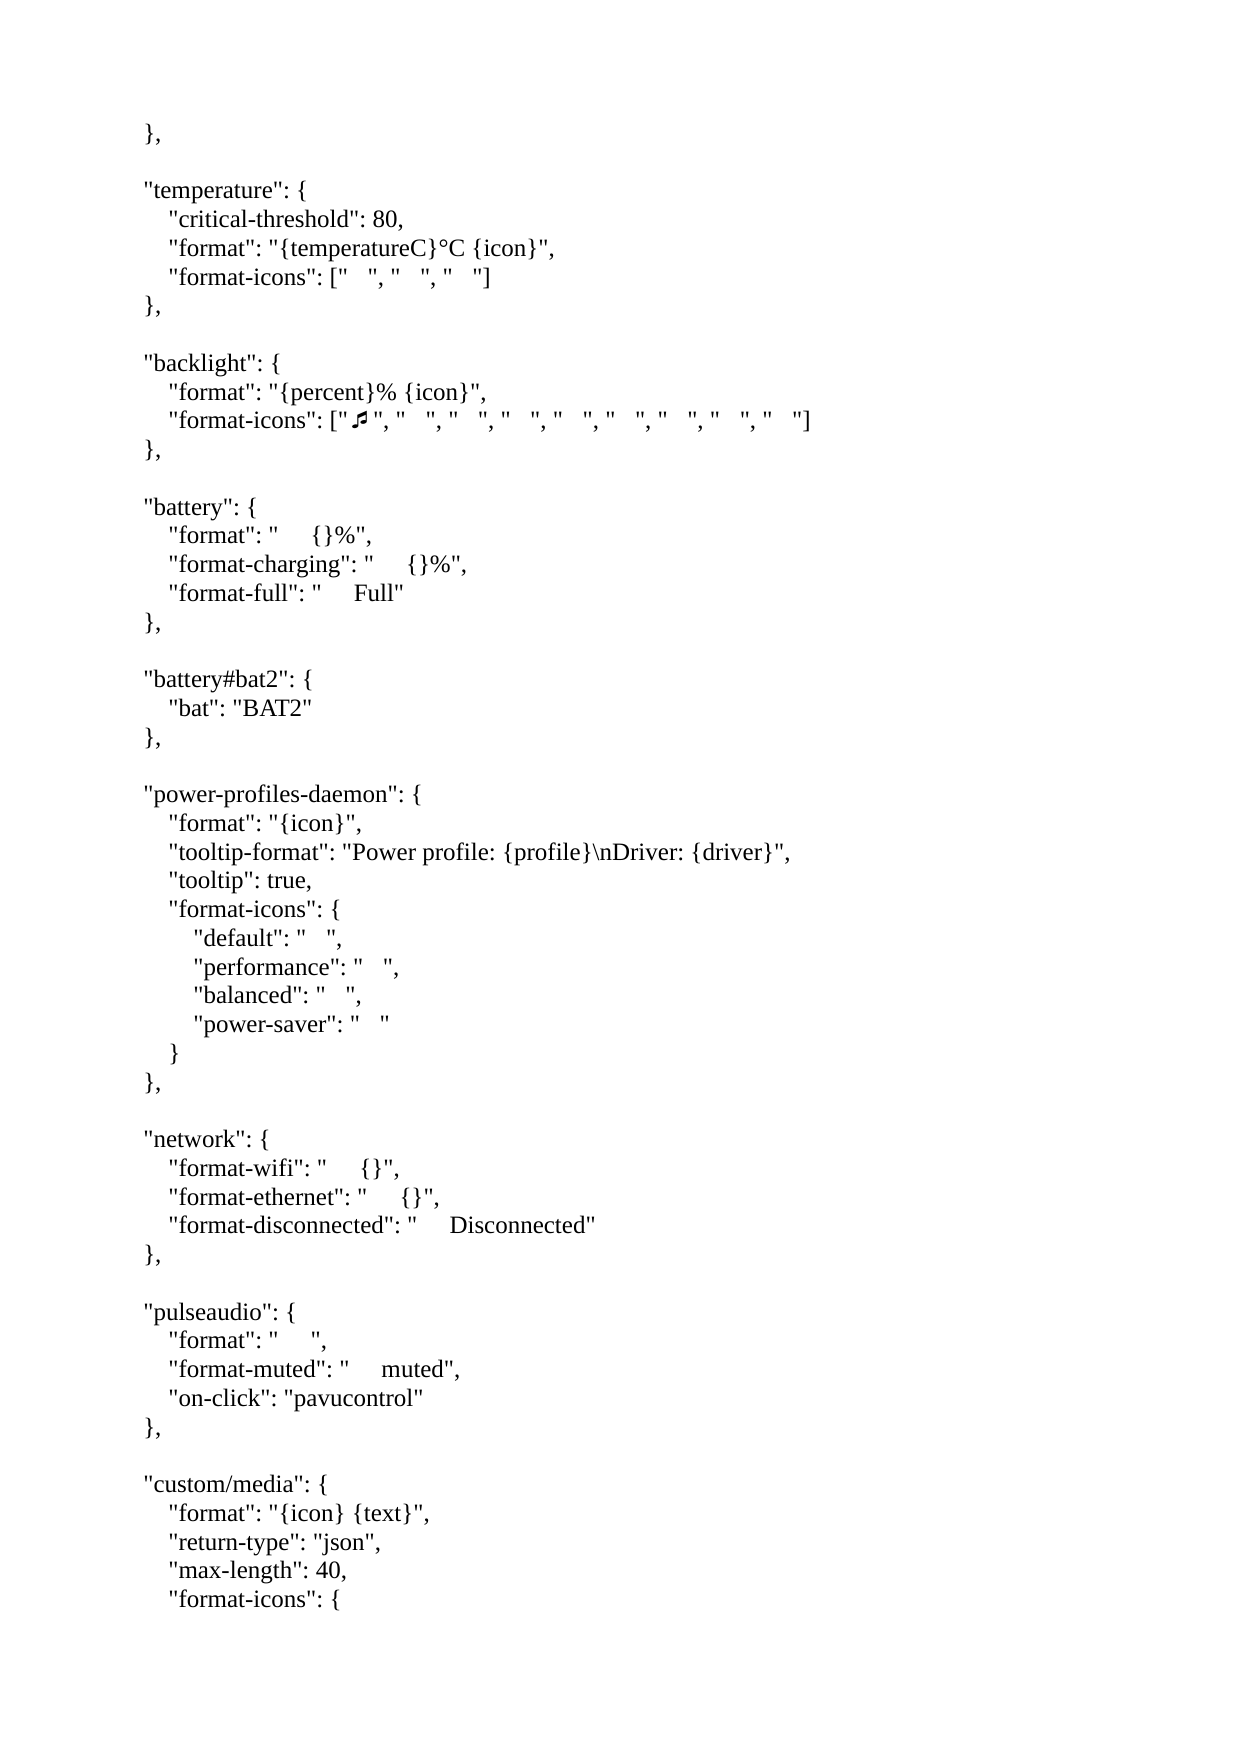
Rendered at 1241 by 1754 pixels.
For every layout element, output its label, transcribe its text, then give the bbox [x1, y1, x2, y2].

text "format": "{icon}", [118, 808, 1122, 837]
text "format-full": " Full" [118, 578, 1122, 607]
text "battery#bat2": { [118, 664, 1122, 693]
text "format-disconnected": "󰖪 Disconnected" [118, 1211, 1122, 1239]
text "power-profiles-daemon": { [118, 779, 1122, 808]
text "format-icons": { [118, 894, 1122, 923]
text "format": "{icon} {text}", [118, 1498, 1122, 1527]
text "format-muted": " muted", [118, 1354, 1122, 1383]
text "format-icons": ["", "", ""] [118, 262, 1122, 291]
text }, [118, 722, 1122, 751]
text "format-ethernet": "󰈀 {}", [118, 1182, 1122, 1211]
text "bat": "BAT2" [118, 693, 1122, 722]
text } [118, 1038, 1122, 1067]
text "battery": { [118, 492, 1122, 521]
text "balanced": "", [118, 981, 1122, 1009]
text "format-charging": " {}%", [118, 549, 1122, 578]
text "tooltip": true, [118, 866, 1122, 894]
text "temperature": { [118, 176, 1122, 204]
text "default": "", [118, 923, 1122, 952]
text "on-click": "pavucontrol" [118, 1383, 1122, 1412]
text "performance": "", [118, 952, 1122, 981]
text "format-icons": ["", "", "", "", "", "", "", "", ""] [118, 406, 1122, 434]
text }, [118, 434, 1122, 463]
text "format": "{temperatureC}°C {icon}", [118, 233, 1122, 262]
text "return-type": "json", [118, 1527, 1122, 1556]
text }, [118, 118, 1122, 147]
text "backlight": { [118, 348, 1122, 377]
text "power-saver": "" [118, 1009, 1122, 1038]
text }, [118, 1067, 1122, 1096]
text "critical-threshold": 80, [118, 204, 1122, 233]
text }, [118, 607, 1122, 636]
text "format-wifi": " {}", [118, 1153, 1122, 1182]
text "custom/media": { [118, 1469, 1122, 1498]
text "format-icons": { [118, 1584, 1122, 1613]
text }, [118, 1239, 1122, 1268]
text "network": { [118, 1124, 1122, 1153]
text "max-length": 40, [118, 1556, 1122, 1584]
text }, [118, 1412, 1122, 1441]
text }, [118, 291, 1122, 319]
text "pulseaudio": { [118, 1297, 1122, 1326]
text "format": "{percent}% {icon}", [118, 377, 1122, 406]
text "format": " ", [118, 1326, 1122, 1354]
text "tooltip-format": "Power profile: {profile}\nDriver: {driver}", [118, 837, 1122, 866]
text "format": " {}%", [118, 521, 1122, 549]
